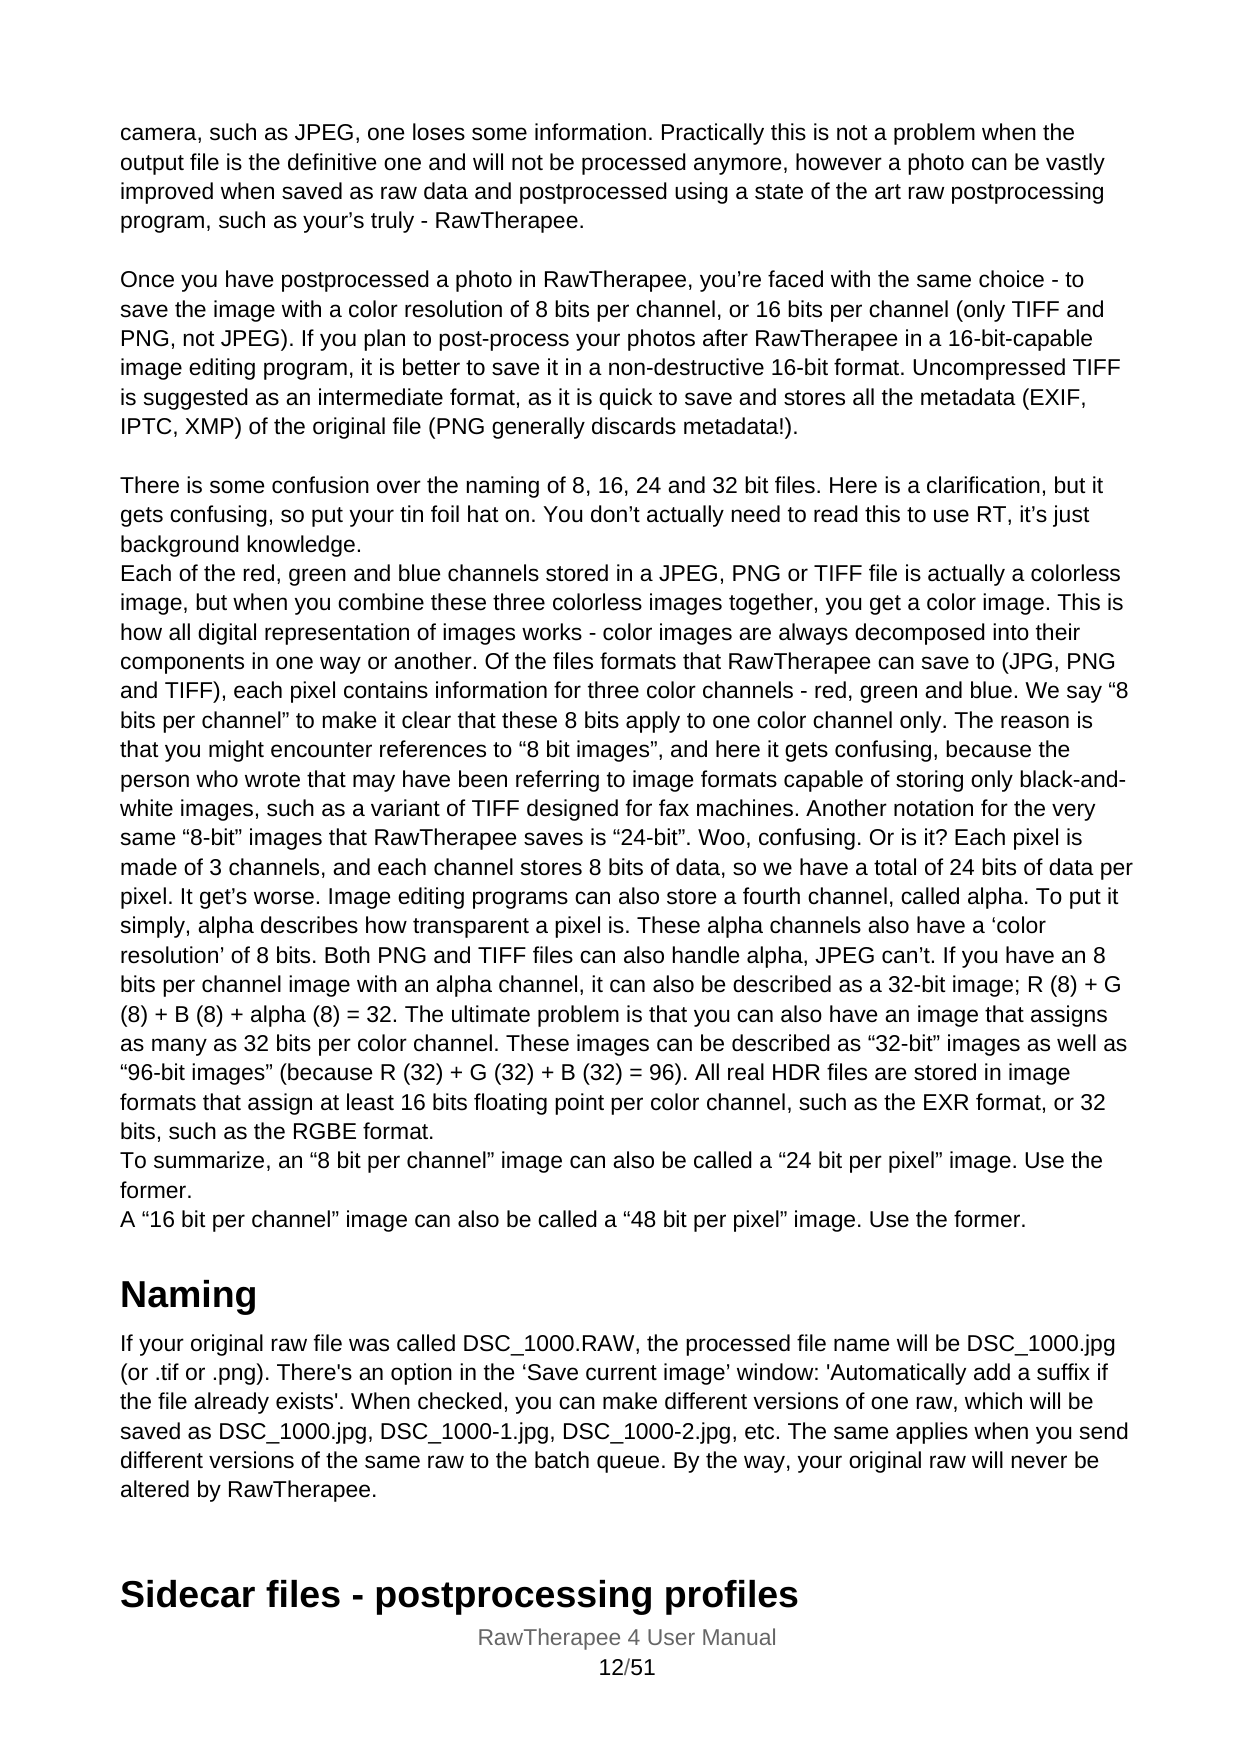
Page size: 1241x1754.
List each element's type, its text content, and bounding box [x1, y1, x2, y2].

text There is some confusion over the naming of 8, 16, 24 and 32 bit files. Here is a clarification, but it gets confusing, so put your tin foil hat on. You don’t actually need to read this to use RT, it’s just background knowledge. [120, 472, 1134, 557]
text If your original raw file was called DSC_1000.RAW, the processed file name will be DSC_1000.jpg (or .tif or .png). There's an option in the ‘Save current image’ window: 'Automatically add a suffix if the file already exists'. When checked, you can make different versions of one raw, which will be saved as DSC_1000.jpg, DSC_1000-1.jpg, DSC_1000-2.jpg, etc. The same applies when you send different versions of the same raw to the batch queue. By the way, your original raw will never be altered by RawTherapee. [120, 1330, 1134, 1503]
text To summarize, an “8 bit per channel” image can also be called a “24 bit per pixel” image. Use the former. [120, 1148, 1134, 1203]
text Each of the red, green and blue channels stored in a JPEG, PNG or TIFF file is actually a colorless image, but when you combine these three colorless images together, you get a color image. This is how all digital representation of images works - color images are always decomposed into their components in one way or another. Of the files formats that RawTherapee can save to (JPG, PNG and TIFF), each pixel contains information for three color channels - red, green and blue. We say “8 bits per channel” to make it clear that these 8 bits apply to one color channel only. The reason is that you might encounter references to “8 bit images”, and here it gets confusing, because the person who wrote that may have been referring to image formats capable of storing only black-and-white images, such as a variant of TIFF designed for fax machines. Another notation for the very same “8-bit” images that RawTherapee saves is “24-bit”. Woo, confusing. Or is it? Each pixel is made of 3 channels, and each channel stores 8 bits of data, so we have a total of 24 bits of data per pixel. It get’s worse. Image editing programs can also store a fourth channel, called alpha. To put it simply, alpha describes how transparent a pixel is. These alpha channels also have a ‘color resolution’ of 8 bits. Both PNG and TIFF files can also handle alpha, JPEG can’t. If you have an 8 bits per channel image with an alpha channel, it can also be described as a 32-bit image; R (8) + G (8) + B (8) + alpha (8) = 32. The ultimate problem is that you can also have an image that assigns as many as 32 bits per color channel. These images can be described as “32-bit” images as well as “96-bit images” (because R (32) + G (32) + B (32) = 96). All real HDR files are stored in image formats that assign at least 16 bits floating point per color channel, such as the EXR format, or 32 bits, such as the RGBE format. [120, 561, 1134, 1144]
text camera, such as JPEG, one loses some information. Practically this is not a problem when the output file is the definitive one and will not be processed anymore, however a photo can be vastly improved when saved as raw data and postprocessed using a state of the art raw postprocessing program, such as your’s truly - RawTherapee. [120, 120, 1134, 234]
text Once you have postprocessed a photo in RawTherapee, you’re faced with the same choice - to save the image with a color resolution of 8 bits per channel, or 16 bits per channel (only TIFF and PNG, not JPEG). If you plan to post-process your photos after RawTherapee in a 16-bit-capable image editing program, it is better to save it in a non-destructive 16-bit format. Uncompressed TIFF is suggested as an intermediate format, as it is quick to save and stores all the metadata (EXIF, IPTC, XMP) of the original file (PNG generally discards metadata!). [120, 267, 1134, 439]
subtitle Naming [120, 1274, 1134, 1316]
text A “16 bit per channel” image can also be called a “48 bit per pixel” image. Use the former. [120, 1207, 1134, 1232]
subtitle Sidecar files - postprocessing profiles [120, 1573, 1134, 1615]
